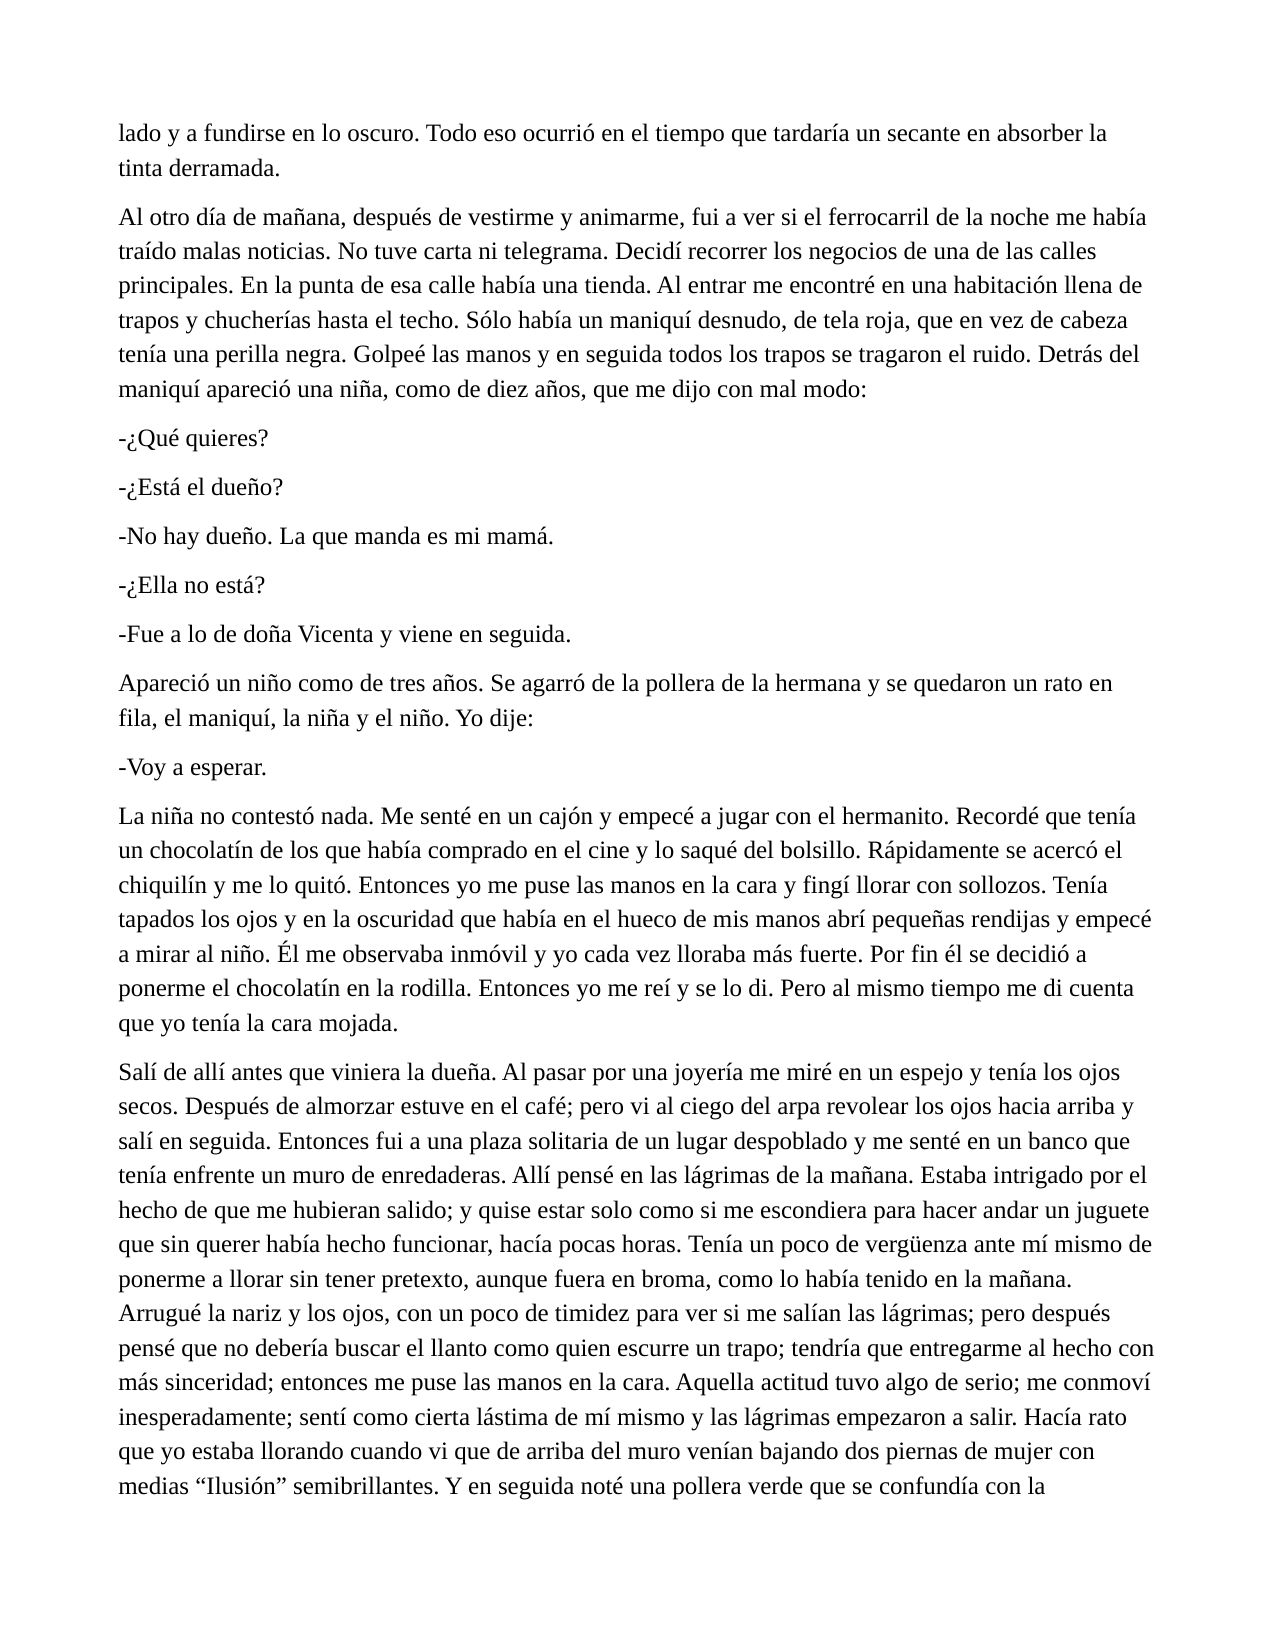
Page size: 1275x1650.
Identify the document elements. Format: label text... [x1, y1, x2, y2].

text -¿Ella no está? [118, 570, 1157, 599]
text -Voy a esperar. [118, 752, 1157, 781]
text Al otro día de mañana, después de vestirme y animarme, fui a ver si el ferrocarril de la noche me había traído malas noticias. No tuve carta ni telegrama. Decidí recorrer los negocios de una de las calles principales. En la punta de esa calle había una tienda. Al entrar me encontré en una habitación llena de trapos y chucherías hasta el techo. Sólo había un maniquí desnudo, de tela roja, que en vez de cabeza tenía una perilla negra. Golpeé las manos y en seguida todos los trapos se tragaron el ruido. Detrás del maniquí apareció una niña, como de diez años, que me dijo con mal modo: [118, 202, 1157, 403]
text -¿Qué quieres? [118, 423, 1157, 452]
text lado y a fundirse en lo oscuro. Todo eso ocurrió en el tiempo que tardaría un secante en absorber la tinta derramada. [118, 118, 1157, 181]
text La niña no contestó nada. Me senté en un cajón y empecé a jugar con el hermanito. Recordé que tenía un chocolatín de los que había comprado en el cine y lo saqué del bolsillo. Rápidamente se acercó el chiquilín y me lo quitó. Entonces yo me puse las manos en la cara y fingí llorar con sollozos. Tenía tapados los ojos y en la oscuridad que había en el hueco de mis manos abrí pequeñas rendijas y empecé a mirar al niño. Él me observaba inmóvil y yo cada vez lloraba más fuerte. Por fin él se decidió a ponerme el chocolatín en la rodilla. Entonces yo me reí y se lo di. Pero al mismo tiempo me di cuenta que yo tenía la cara mojada. [118, 801, 1157, 1037]
text -No hay dueño. La que manda es mi mamá. [118, 521, 1157, 550]
text Salí de allí antes que viniera la dueña. Al pasar por una joyería me miré en un espejo y tenía los ojos secos. Después de almorzar estuve en el café; pero vi al ciego del arpa revolear los ojos hacia arriba y salí en seguida. Entonces fui a una plaza solitaria de un lugar despoblado y me senté en un banco que tenía enfrente un muro de enredaderas. Allí pensé en las lágrimas de la mañana. Estaba intrigado por el hecho de que me hubieran salido; y quise estar solo como si me escondiera para hacer andar un juguete que sin querer había hecho funcionar, hacía pocas horas. Tenía un poco de vergüenza ante mí mismo de ponerme a llorar sin tener pretexto, aunque fuera en broma, como lo había tenido en la mañana. Arrugué la nariz y los ojos, con un poco de timidez para ver si me salían las lágrimas; pero después pensé que no debería buscar el llanto como quien escurre un trapo; tendría que entregarme al hecho con más sinceridad; entonces me puse las manos en la cara. Aquella actitud tuvo algo de serio; me conmoví inesperadamente; sentí como cierta lástima de mí mismo y las lágrimas empezaron a salir. Hacía rato que yo estaba llorando cuando vi que de arriba del muro venían bajando dos piernas de mujer con medias “Ilusión” semibrillantes. Y en seguida noté una pollera verde que se confundía con la [118, 1057, 1157, 1499]
text -Fue a lo de doña Vicenta y viene en seguida. [118, 619, 1157, 648]
text Apareció un niño como de tres años. Se agarró de la pollera de la hermana y se quedaron un rato en fila, el maniquí, la niña y el niño. Yo dije: [118, 668, 1157, 732]
text -¿Está el dueño? [118, 472, 1157, 501]
